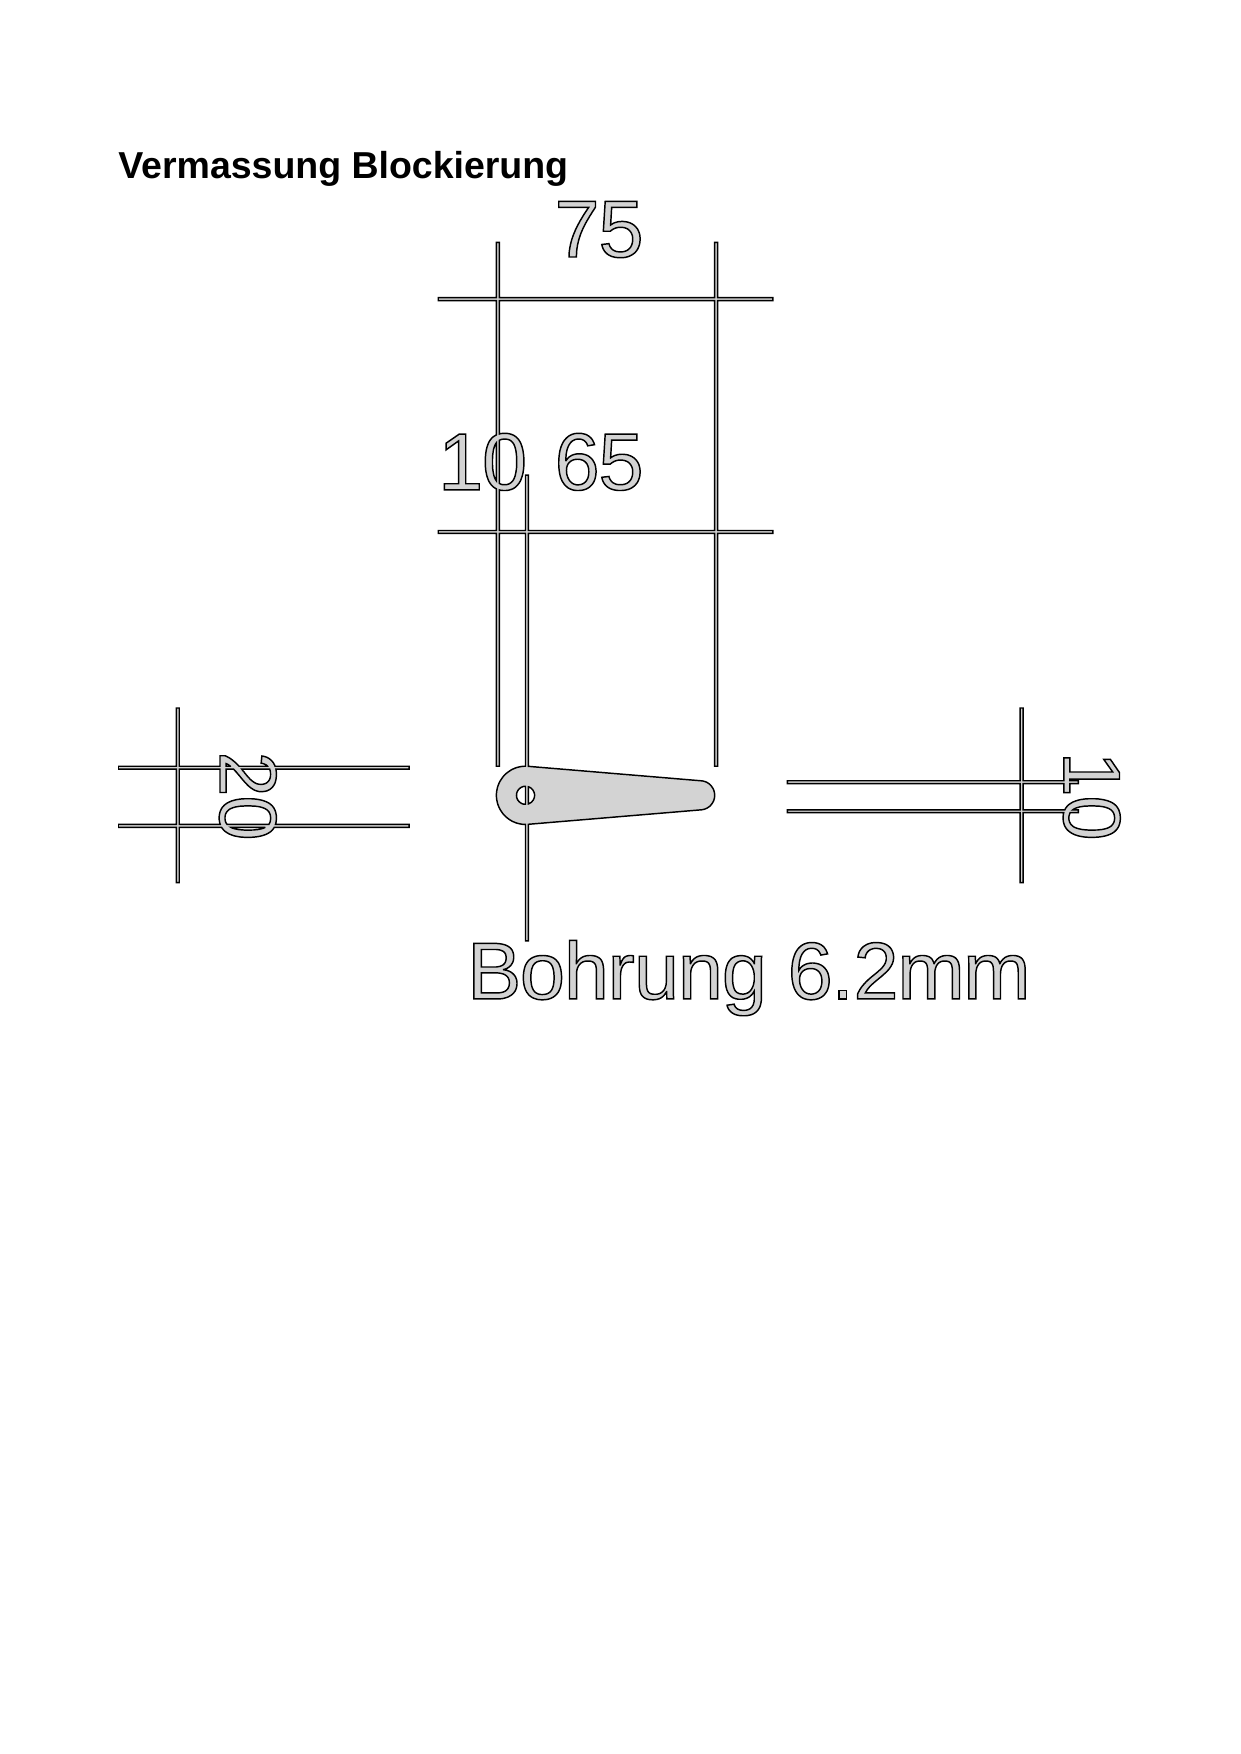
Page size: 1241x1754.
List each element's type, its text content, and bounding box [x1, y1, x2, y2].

subtitle Vermassung Blockierung [118, 143, 1122, 186]
